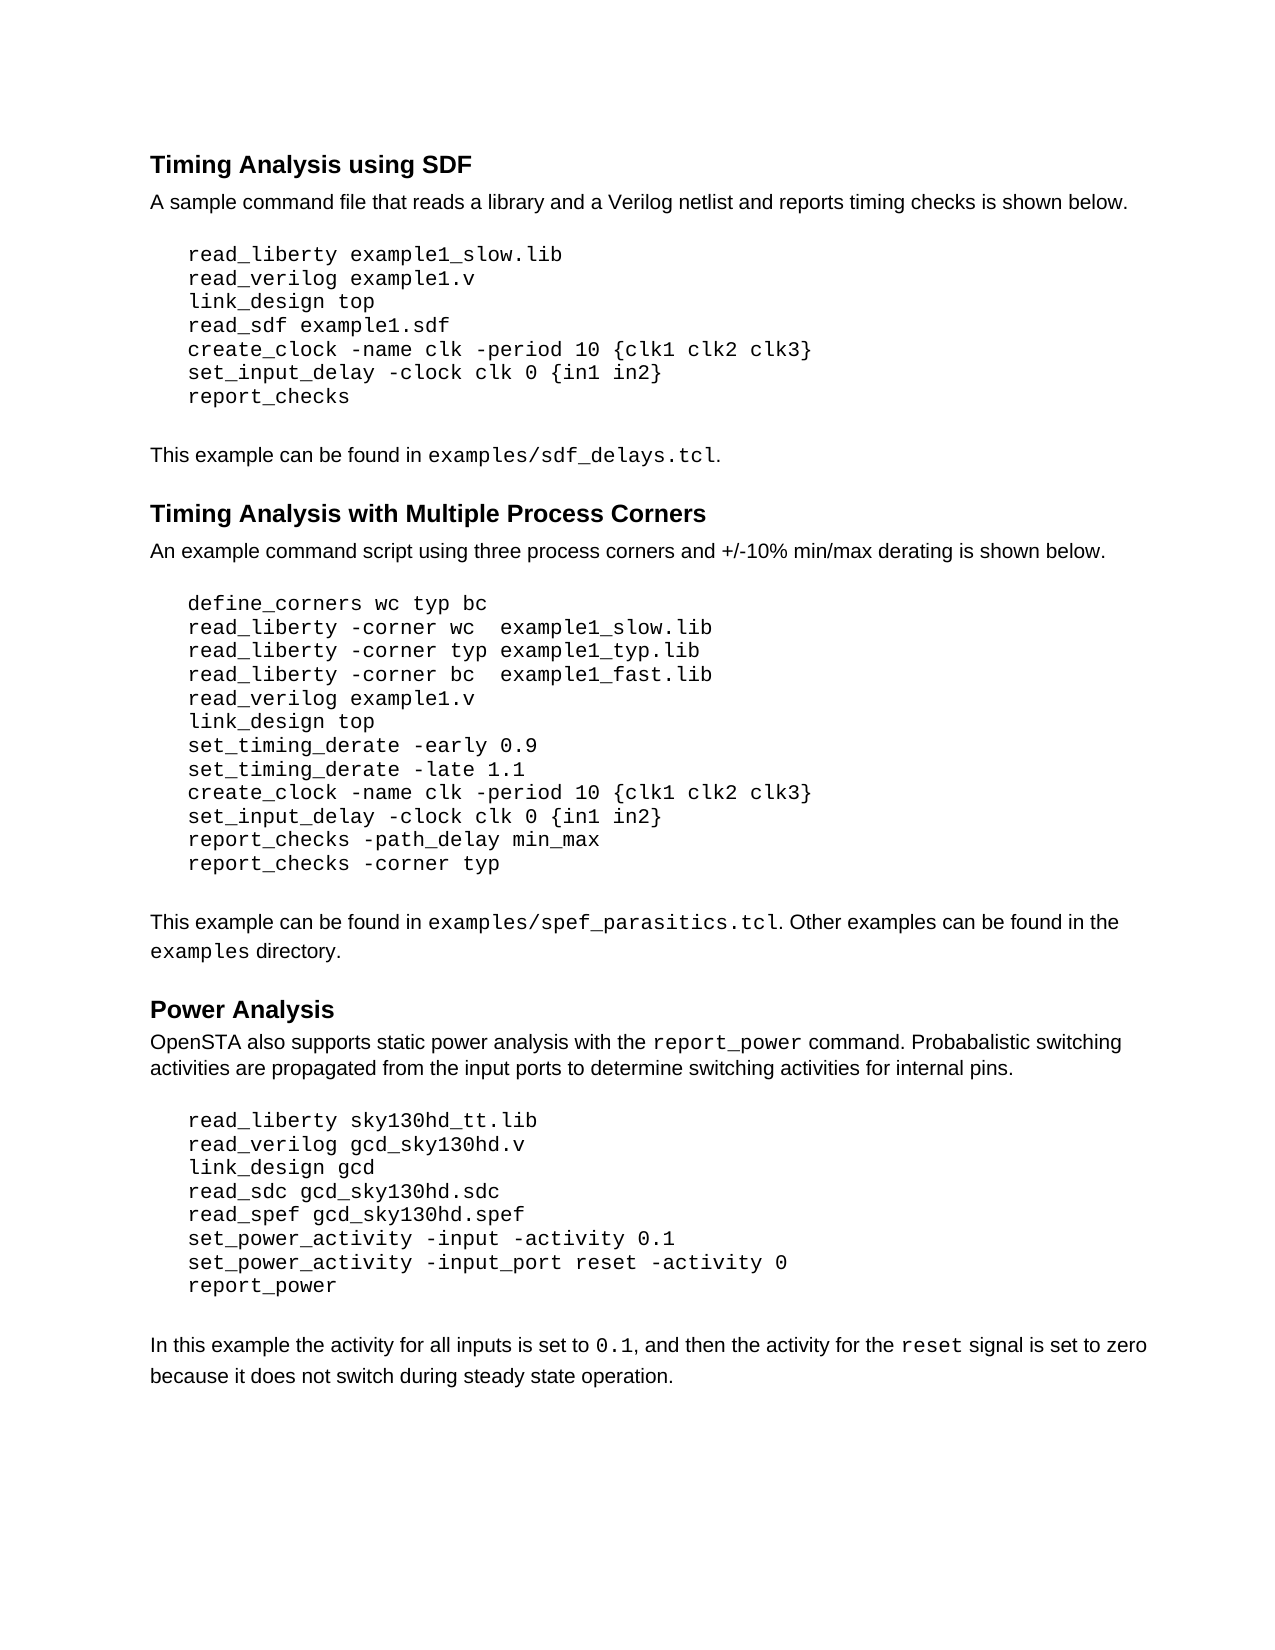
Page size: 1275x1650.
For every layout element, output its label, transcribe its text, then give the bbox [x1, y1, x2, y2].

text In this example the activity for all inputs is set to 0.1, and then the activity for the reset signal is set to zero because it does not switch during steady state operation. [150, 1329, 1180, 1387]
subtitle Timing Analysis with Multiple Process Corners [150, 499, 1180, 528]
text define_corners wc typ bc read_liberty -corner wc example1_slow.lib read_liberty -corner typ example1_typ.lib read_liberty -corner bc example1_fast.lib read_verilog example1.v link_design top set_timing_derate -early 0.9 set_timing_derate -late 1.1 create_clock -name clk -period 10 {clk1 clk2 clk3} set_input_delay -clock clk 0 {in1 in2} report_checks -path_delay min_max report_checks -corner typ [187, 593, 1180, 877]
subtitle Power Analysis [150, 995, 1180, 1024]
text This example can be found in examples/sdf_delays.tcl. [150, 440, 1180, 469]
text read_liberty example1_slow.lib read_verilog example1.v link_design top read_sdf example1.sdf create_clock -name clk -period 10 {clk1 clk2 clk3} set_input_delay -clock clk 0 {in1 in2} report_checks [187, 244, 1180, 410]
text A sample command file that reads a library and a Verilog netlist and reports timing checks is shown below. [150, 185, 1180, 214]
text An example command script using three process corners and +/-10% min/max derating is shown below. [150, 534, 1180, 563]
subtitle Timing Analysis using SDF [150, 150, 1180, 179]
text OpenSTA also supports static power analysis with the report_power command. Probabalistic switching activities are propagated from the input ports to determine switching activities for internal pins. [150, 1030, 1180, 1080]
text This example can be found in examples/spef_parasitics.tcl. Other examples can be found in the examples directory. [150, 907, 1180, 965]
text read_liberty sky130hd_tt.lib read_verilog gcd_sky130hd.v link_design gcd read_sdc gcd_sky130hd.sdc read_spef gcd_sky130hd.spef set_power_activity -input -activity 0.1 set_power_activity -input_port reset -activity 0 report_power [187, 1110, 1180, 1299]
